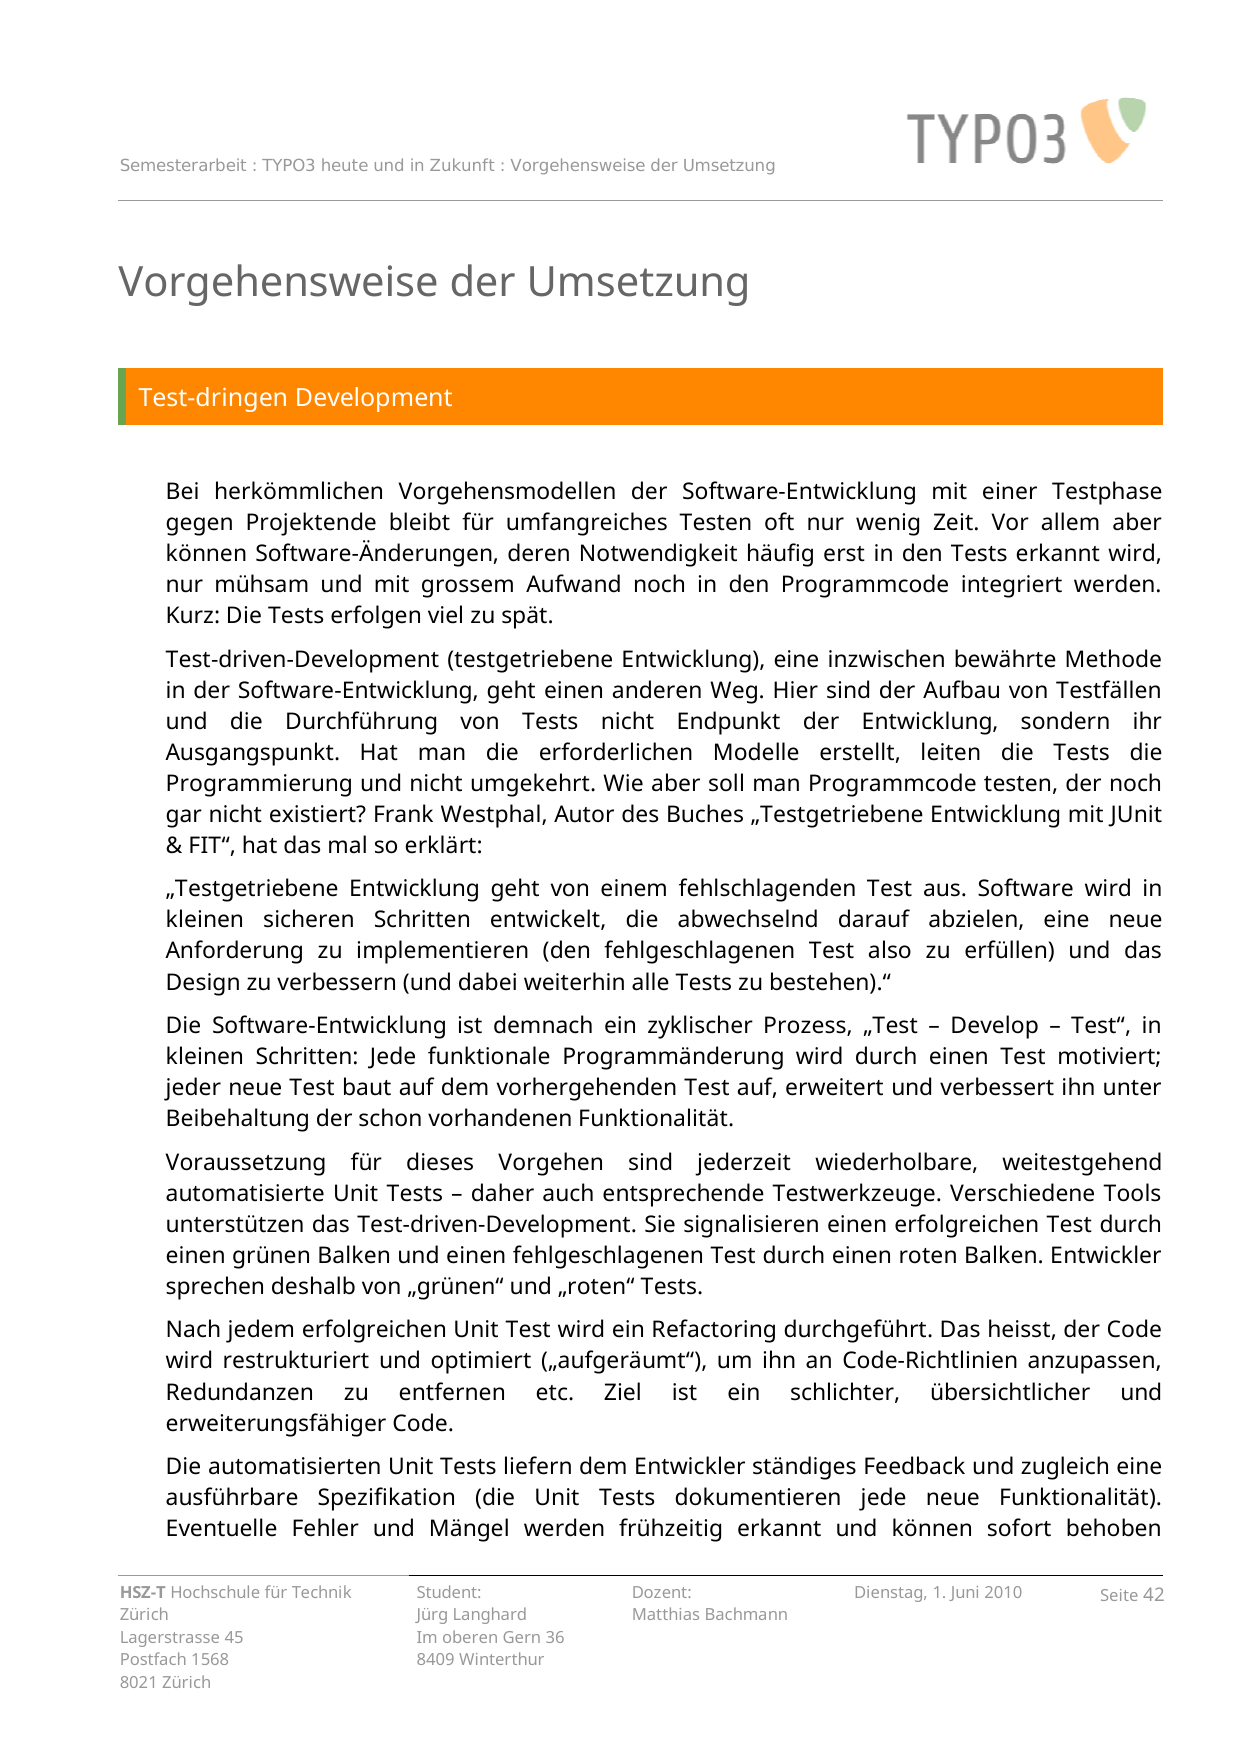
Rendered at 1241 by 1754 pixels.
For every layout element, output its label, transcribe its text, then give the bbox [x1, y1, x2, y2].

text Voraussetzung für dieses Vorgehen sind jederzeit wiederholbare, weitestgehend automatisierte Unit Tests – daher auch entsprechende Testwerkzeuge. Verschiedene Tools unterstützen das Test-driven-Development. Sie signalisieren einen erfolgreichen Test durch einen grünen Balken und einen fehlgeschlagenen Test durch einen roten Balken. Entwickler sprechen deshalb von „grünen“ und „roten“ Tests. [165, 1146, 1163, 1301]
text „Testgetriebene Entwicklung geht von einem fehlschlagenden Test aus. Software wird in kleinen sicheren Schritten entwickelt, die abwechselnd darauf abzielen, eine neue Anforderung zu implementieren (den fehlgeschlagenen Test also zu erfüllen) und das Design zu verbessern (und dabei weiterhin alle Tests zu bestehen).“ [165, 872, 1163, 997]
text Die automatisierten Unit Tests liefern dem Entwickler ständiges Feedback und zugleich eine ausführbare Spezifikation (die Unit Tests dokumentieren jede neue Funktionalität). Eventuelle Fehler und Mängel werden frühzeitig erkannt und können sofort behoben [165, 1450, 1163, 1543]
text Die Software-Entwicklung ist demnach ein zyklischer Prozess, „Test – Develop – Test“, in kleinen Schritten: Jede funktionale Programmänderung wird durch einen Test motiviert; jeder neue Test baut auf dem vorhergehenden Test auf, erweitert und verbessert ihn unter Beibehaltung der schon vorhandenen Funktionalität. [165, 1009, 1163, 1133]
text Test-driven-Development (testgetriebene Entwicklung), eine inzwischen bewährte Methode in der Software-Entwicklung, geht einen anderen Weg. Hier sind der Aufbau von Testfällen und die Durchführung von Tests nicht Endpunkt der Entwicklung, sondern ihr Ausgangspunkt. Hat man die erforderlichen Modelle erstellt, leiten die Tests die Programmierung und nicht umgekehrt. Wie aber soll man Programmcode testen, der noch gar nicht existiert? Frank Westphal, Autor des Buches „Testgetriebene Entwicklung mit JUnit & FIT“, hat das mal so erklärt: [165, 643, 1163, 860]
picture [870, 65, 1149, 195]
subtitle Vorgehensweise der Umsetzung [118, 252, 1163, 309]
subtitle Test-dringen Development [126, 368, 1163, 425]
text Nach jedem erfolgreichen Unit Test wird ein Refactoring durchgeführt. Das heisst, der Code wird restrukturiert und optimiert („aufgeräumt“), um ihn an Code-Richtlinien anzupassen, Redundanzen zu entfernen etc. Ziel ist ein schlichter, übersichtlicher und erweiterungsfähiger Code. [165, 1313, 1163, 1438]
text Bei herkömmlichen Vorgehensmodellen der Software-Entwicklung mit einer Testphase gegen Projektende bleibt für umfangreiches Testen oft nur wenig Zeit. Vor allem aber können Software-Änderungen, deren Notwendigkeit häufig erst in den Tests erkannt wird, nur mühsam und mit grossem Aufwand noch in den Programmcode integriert werden. Kurz: Die Tests erfolgen viel zu spät. [165, 475, 1163, 630]
